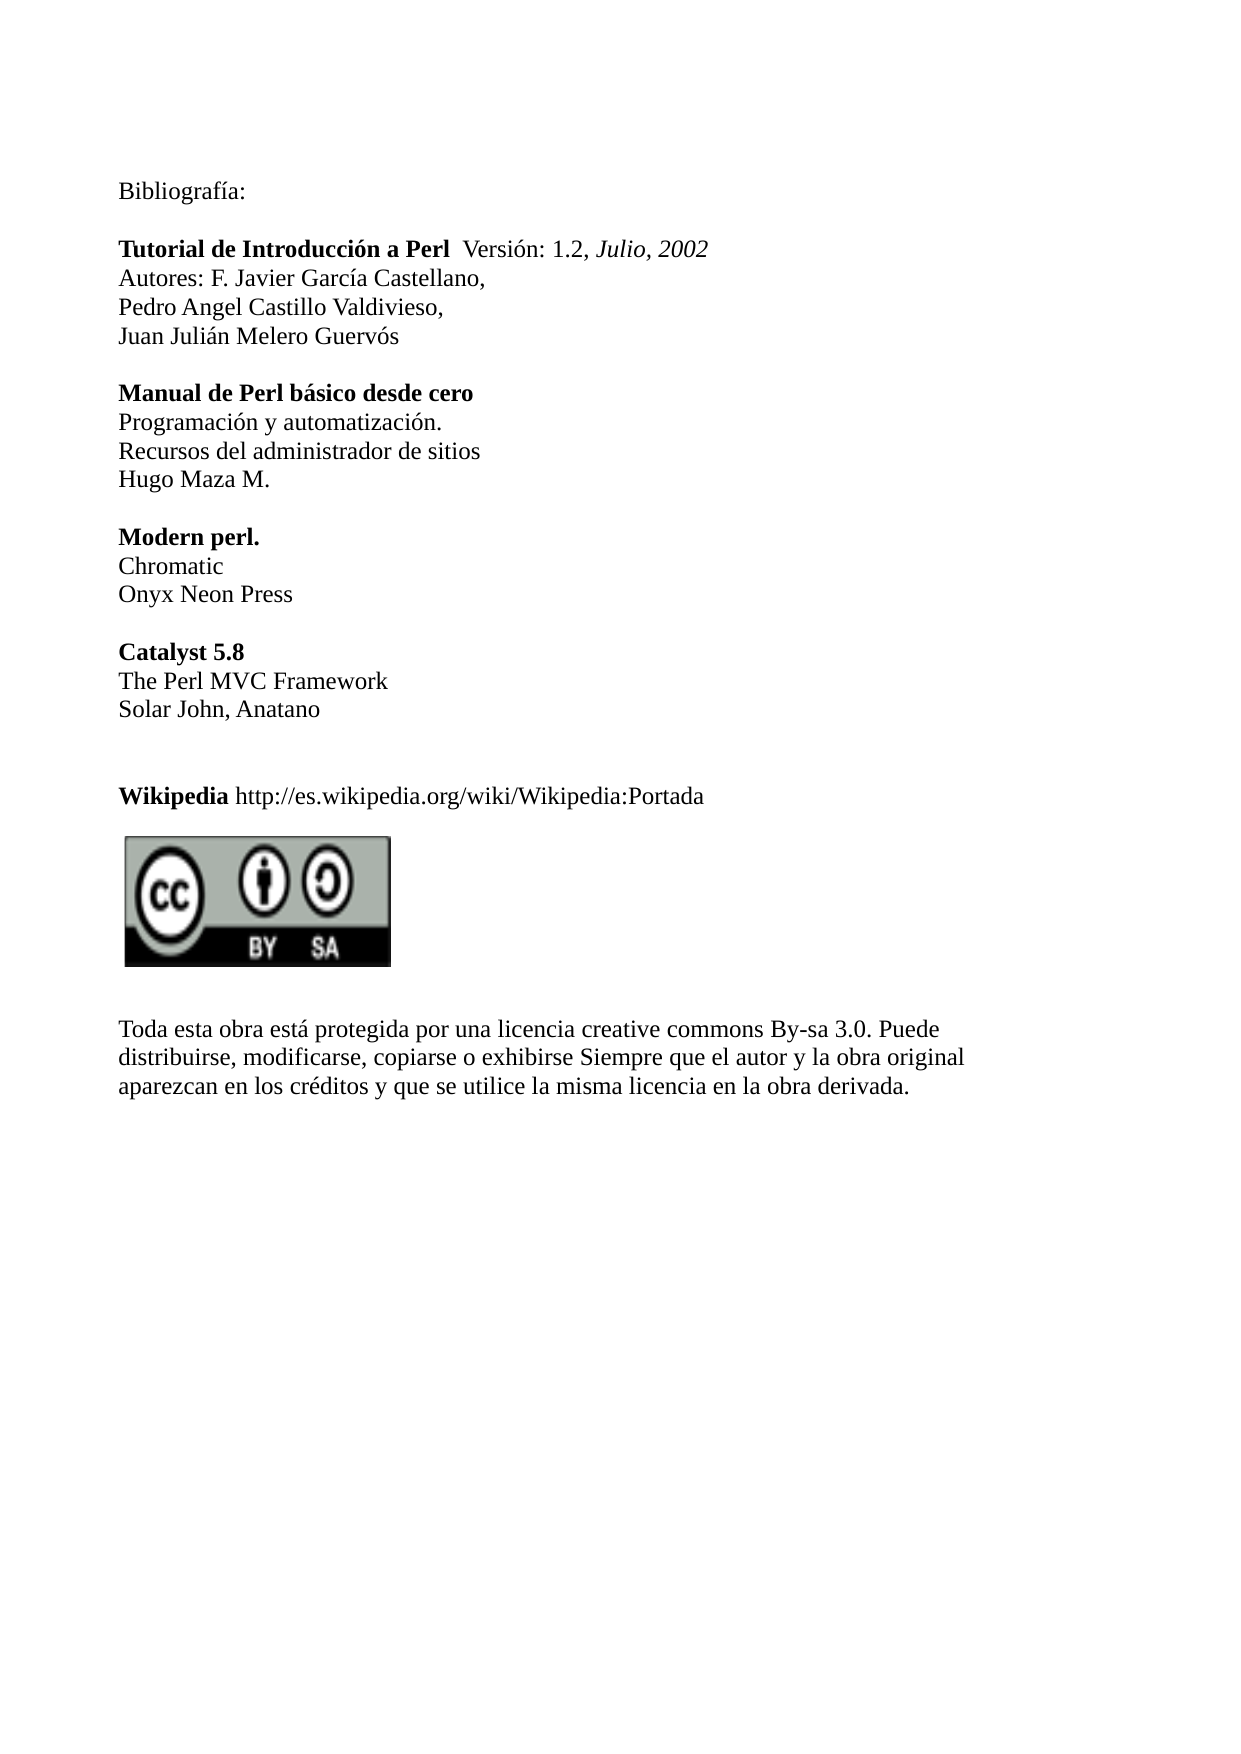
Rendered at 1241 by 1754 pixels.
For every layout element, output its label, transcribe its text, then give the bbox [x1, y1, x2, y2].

text Hugo Maza M. [118, 464, 1122, 493]
text Manual de Perl básico desde cero [118, 378, 1063, 407]
text Autores: F. Javier García Castellano, Pedro Angel Castillo Valdivieso, Juan Julián Melero Guervós [118, 263, 1063, 349]
text Modern perl. [118, 522, 1122, 551]
text Onyx Neon Press [118, 579, 1122, 608]
text Bibliografía: [118, 176, 1063, 205]
text Chromatic [118, 551, 1122, 579]
text Wikipedia http://es.wikipedia.org/wiki/Wikipedia:Portada [118, 781, 1063, 809]
text Catalyst 5.8 [118, 637, 1122, 666]
text Recursos del administrador de sitios [118, 436, 1063, 464]
text Toda esta obra está protegida por una licencia creative commons By-sa 3.0. Puede distribuirse, modificarse, copiarse o exhibirse Siempre que el autor y la obra original aparezcan en los créditos y que se utilice la misma licencia en la obra derivada. [118, 1014, 1063, 1100]
text Solar John, Anatano [118, 694, 1122, 723]
text Tutorial de Introducción a Perl Versión: 1.2, Julio, 2002 [118, 234, 1063, 263]
picture [124, 836, 391, 967]
text The Perl MVC Framework [118, 666, 1122, 694]
text Programación y automatización. [118, 407, 1063, 436]
